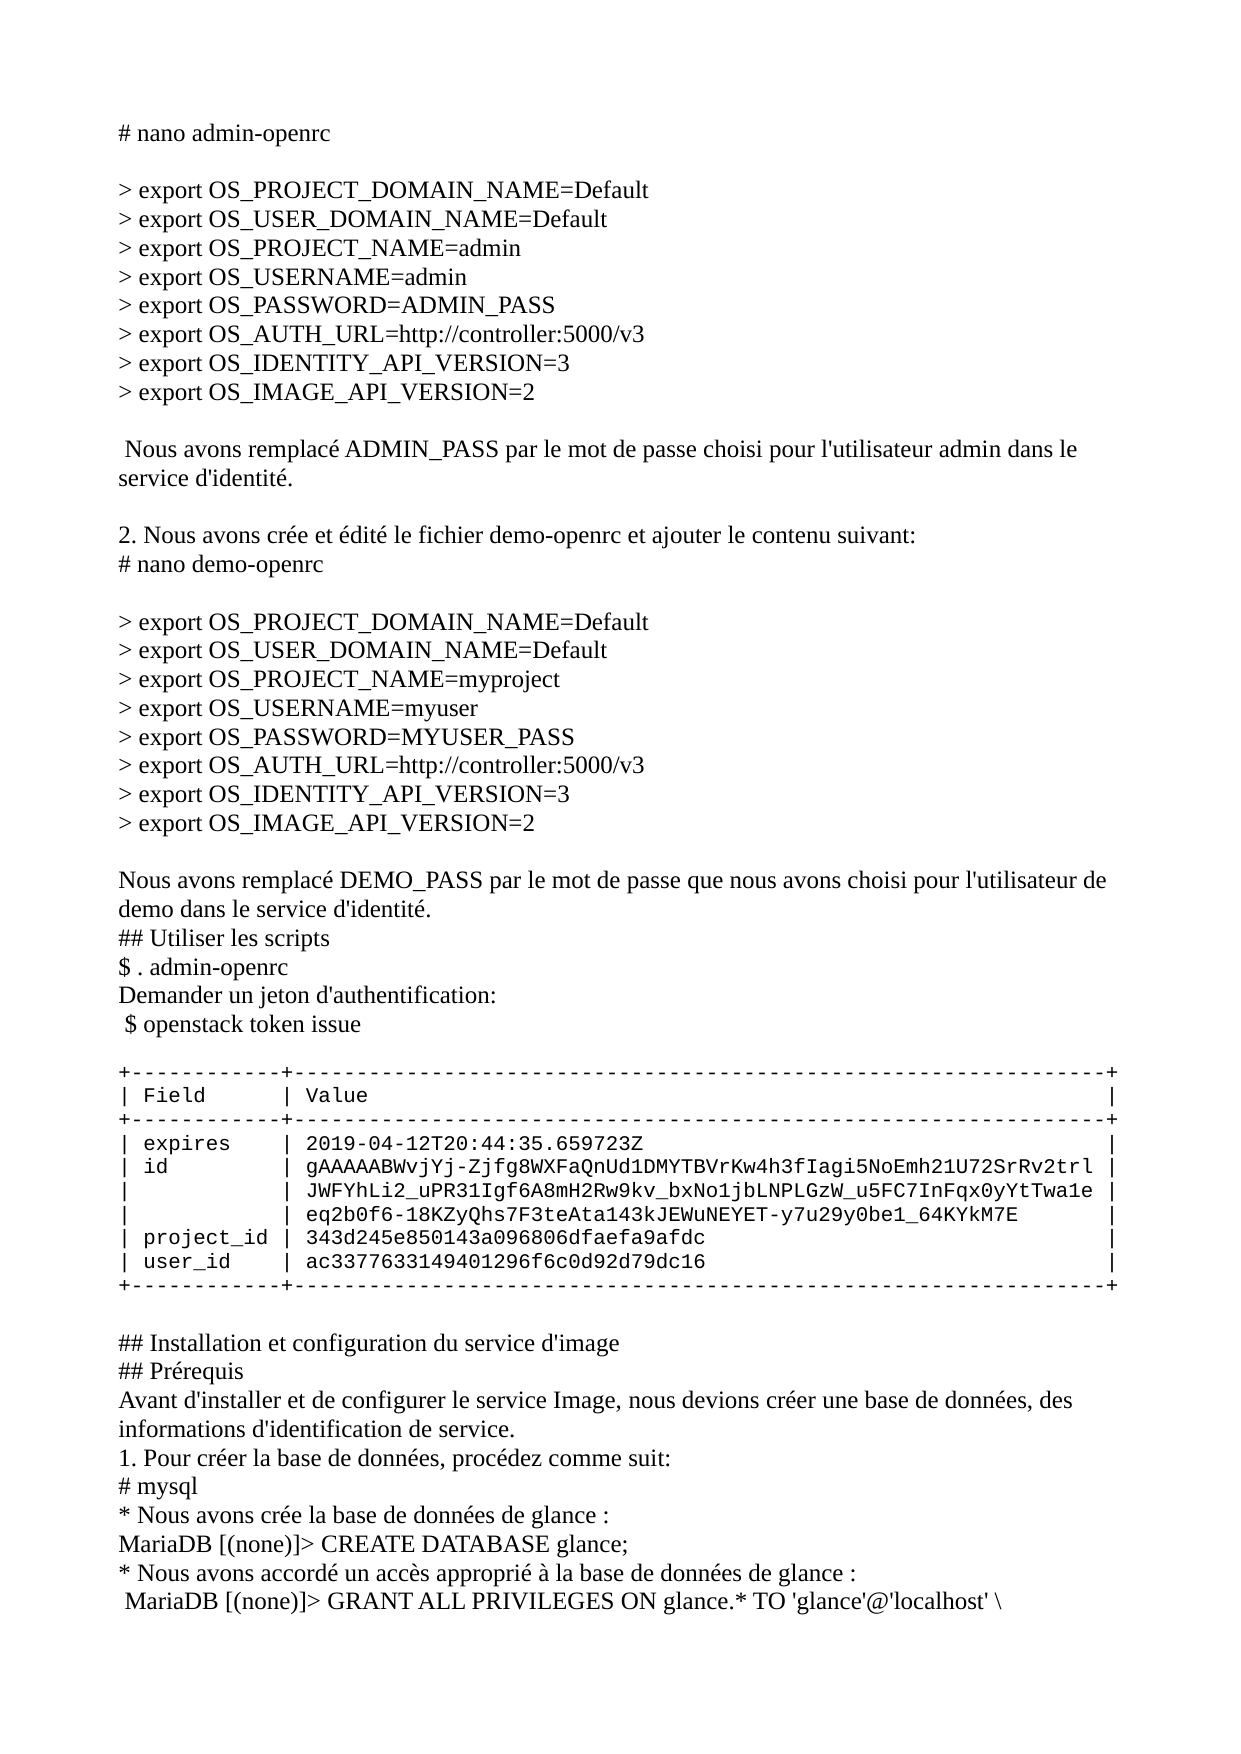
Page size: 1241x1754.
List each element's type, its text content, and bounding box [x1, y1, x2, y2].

text $ . admin-openrc [118, 952, 1122, 981]
text > export OS_PASSWORD=ADMIN_PASS [118, 291, 1122, 319]
text Nous avons remplacé DEMO_PASS par le mot de passe que nous avons choisi pour l'utilisateur de demo dans le service d'identité. [118, 866, 1122, 923]
text MariaDB [(none)]> CREATE DATABASE glance; [118, 1529, 1122, 1558]
text | id | gAAAAABWvjYj-Zjfg8WXFaQnUd1DMYTBVrKw4h3fIagi5NoEmh21U72SrRv2trl | [118, 1156, 1122, 1180]
text # nano demo-openrc [118, 549, 1122, 578]
text ## Prérequis [118, 1356, 1122, 1385]
text > export OS_IDENTITY_API_VERSION=3 [118, 348, 1122, 377]
text | | eq2b0f6-18KZyQhs7F3teAta143kJEWuNEYET-y7u29y0be1_64KYkM7E | [118, 1204, 1122, 1227]
text > export OS_PASSWORD=MYUSER_PASS [118, 722, 1122, 751]
text > export OS_AUTH_URL=http://controller:5000/v3 [118, 751, 1122, 779]
text > export OS_USER_DOMAIN_NAME=Default [118, 204, 1122, 233]
text ## Installation et configuration du service d'image [118, 1328, 1122, 1356]
text ## Utiliser les scripts [118, 923, 1122, 952]
text > export OS_IDENTITY_API_VERSION=3 [118, 779, 1122, 808]
text > export OS_PROJECT_DOMAIN_NAME=Default [118, 607, 1122, 636]
text | Field | Value | [118, 1085, 1122, 1109]
text > export OS_AUTH_URL=http://controller:5000/v3 [118, 319, 1122, 348]
text > export OS_USERNAME=admin [118, 262, 1122, 291]
text Avant d'installer et de configurer le service Image, nous devions créer une base de données, des informations d'identification de service. [118, 1385, 1122, 1443]
text +------------+-----------------------------------------------------------------+ [118, 1062, 1122, 1085]
text Demander un jeton d'authentification: [118, 981, 1122, 1009]
text MariaDB [(none)]> GRANT ALL PRIVILEGES ON glance.* TO 'glance'@'localhost' \ [118, 1586, 1122, 1615]
text > export OS_IMAGE_API_VERSION=2 [118, 808, 1122, 837]
text > export OS_USER_DOMAIN_NAME=Default [118, 636, 1122, 664]
text +------------+-----------------------------------------------------------------+ [118, 1109, 1122, 1133]
text | user_id | ac3377633149401296f6c0d92d79dc16 | [118, 1251, 1122, 1274]
text # nano admin-openrc [118, 118, 1122, 147]
text * Nous avons crée la base de données de glance : [118, 1500, 1122, 1529]
text $ openstack token issue [118, 1009, 1122, 1038]
text | expires | 2019-04-12T20:44:35.659723Z | [118, 1133, 1122, 1156]
text | project_id | 343d245e850143a096806dfaefa9afdc | [118, 1227, 1122, 1251]
text > export OS_PROJECT_NAME=myproject [118, 664, 1122, 693]
text > export OS_PROJECT_NAME=admin [118, 233, 1122, 262]
text 1. Pour créer la base de données, procédez comme suit: [118, 1443, 1122, 1471]
text > export OS_USERNAME=myuser [118, 693, 1122, 722]
text * Nous avons accordé un accès approprié à la base de données de glance : [118, 1558, 1122, 1586]
text > export OS_PROJECT_DOMAIN_NAME=Default [118, 176, 1122, 204]
text 2. Nous avons crée et édité le fichier demo-openrc et ajouter le contenu suivant: [118, 521, 1122, 549]
text Nous avons remplacé ADMIN_PASS par le mot de passe choisi pour l'utilisateur admin dans le service d'identité. [118, 434, 1122, 492]
text # mysql [118, 1471, 1122, 1500]
text > export OS_IMAGE_API_VERSION=2 [118, 377, 1122, 406]
text | | JWFYhLi2_uPR31Igf6A8mH2Rw9kv_bxNo1jbLNPLGzW_u5FC7InFqx0yYtTwa1e | [118, 1180, 1122, 1204]
text +------------+-----------------------------------------------------------------+ [118, 1274, 1122, 1298]
